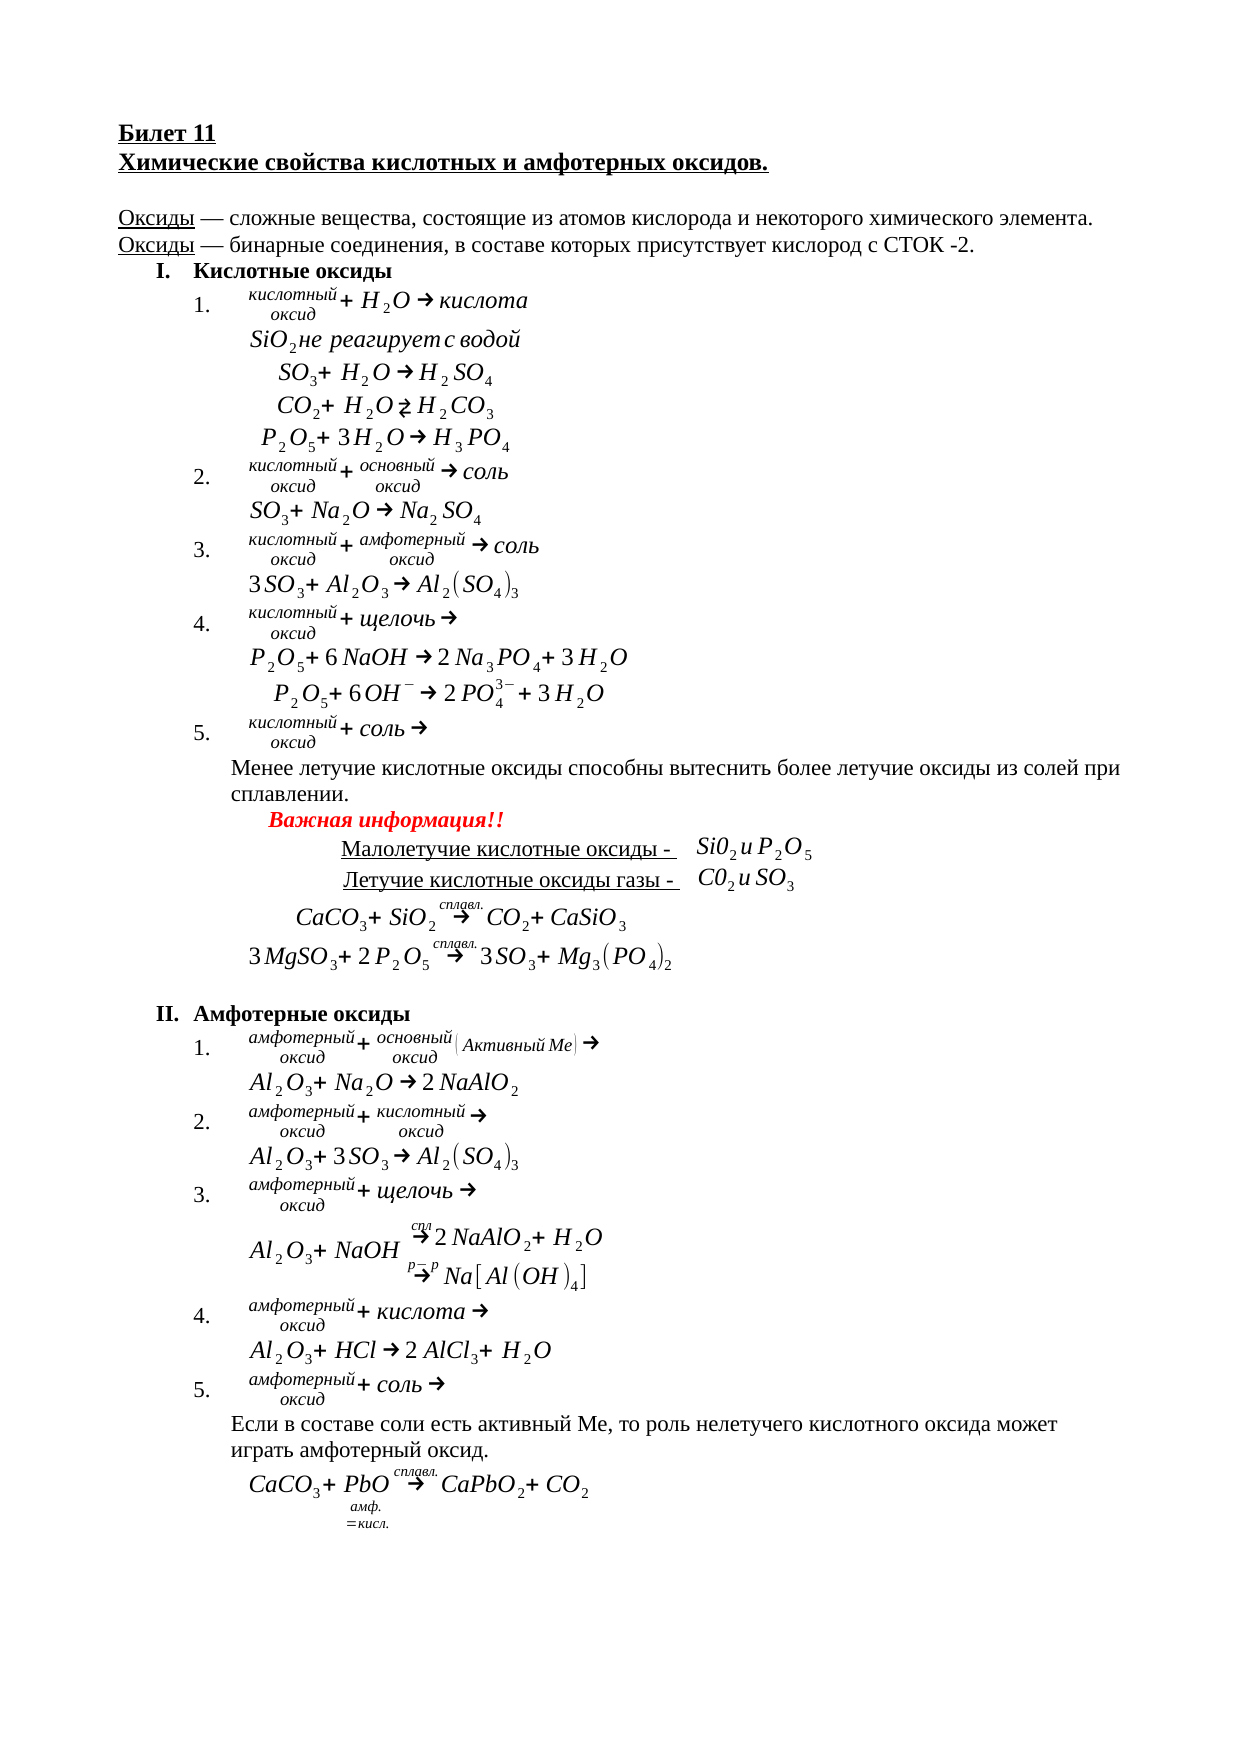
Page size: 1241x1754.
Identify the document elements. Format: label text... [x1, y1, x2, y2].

list Если в составе соли есть активный Ме, то роль нелетучего кислотного оксида может играть амфотерный оксид. [193, 1410, 1122, 1463]
list Менее летучие кислотные оксиды способны вытеснить более летучие оксиды из солей при сплавлении. [193, 753, 1122, 806]
list Летучие кислотные оксиды газы - [306, 864, 1122, 895]
list Важная информация!! [231, 806, 1122, 833]
list Кислотные оксиды [156, 257, 1122, 283]
text Оксиды — бинарные соединения, в составе которых присутствует кислород с СТОК -2. [118, 231, 1122, 257]
text Оксиды — сложные вещества, состоящие из атомов кислорода и некоторого химического элемента. [118, 204, 1122, 231]
list Малолетучие кислотные оксиды - [156, 833, 1122, 864]
list Амфотерные оксиды [156, 1000, 1122, 1027]
text Билет 11 [118, 118, 1122, 147]
text Химические свойства кислотных и амфотерных оксидов. [118, 147, 1122, 176]
